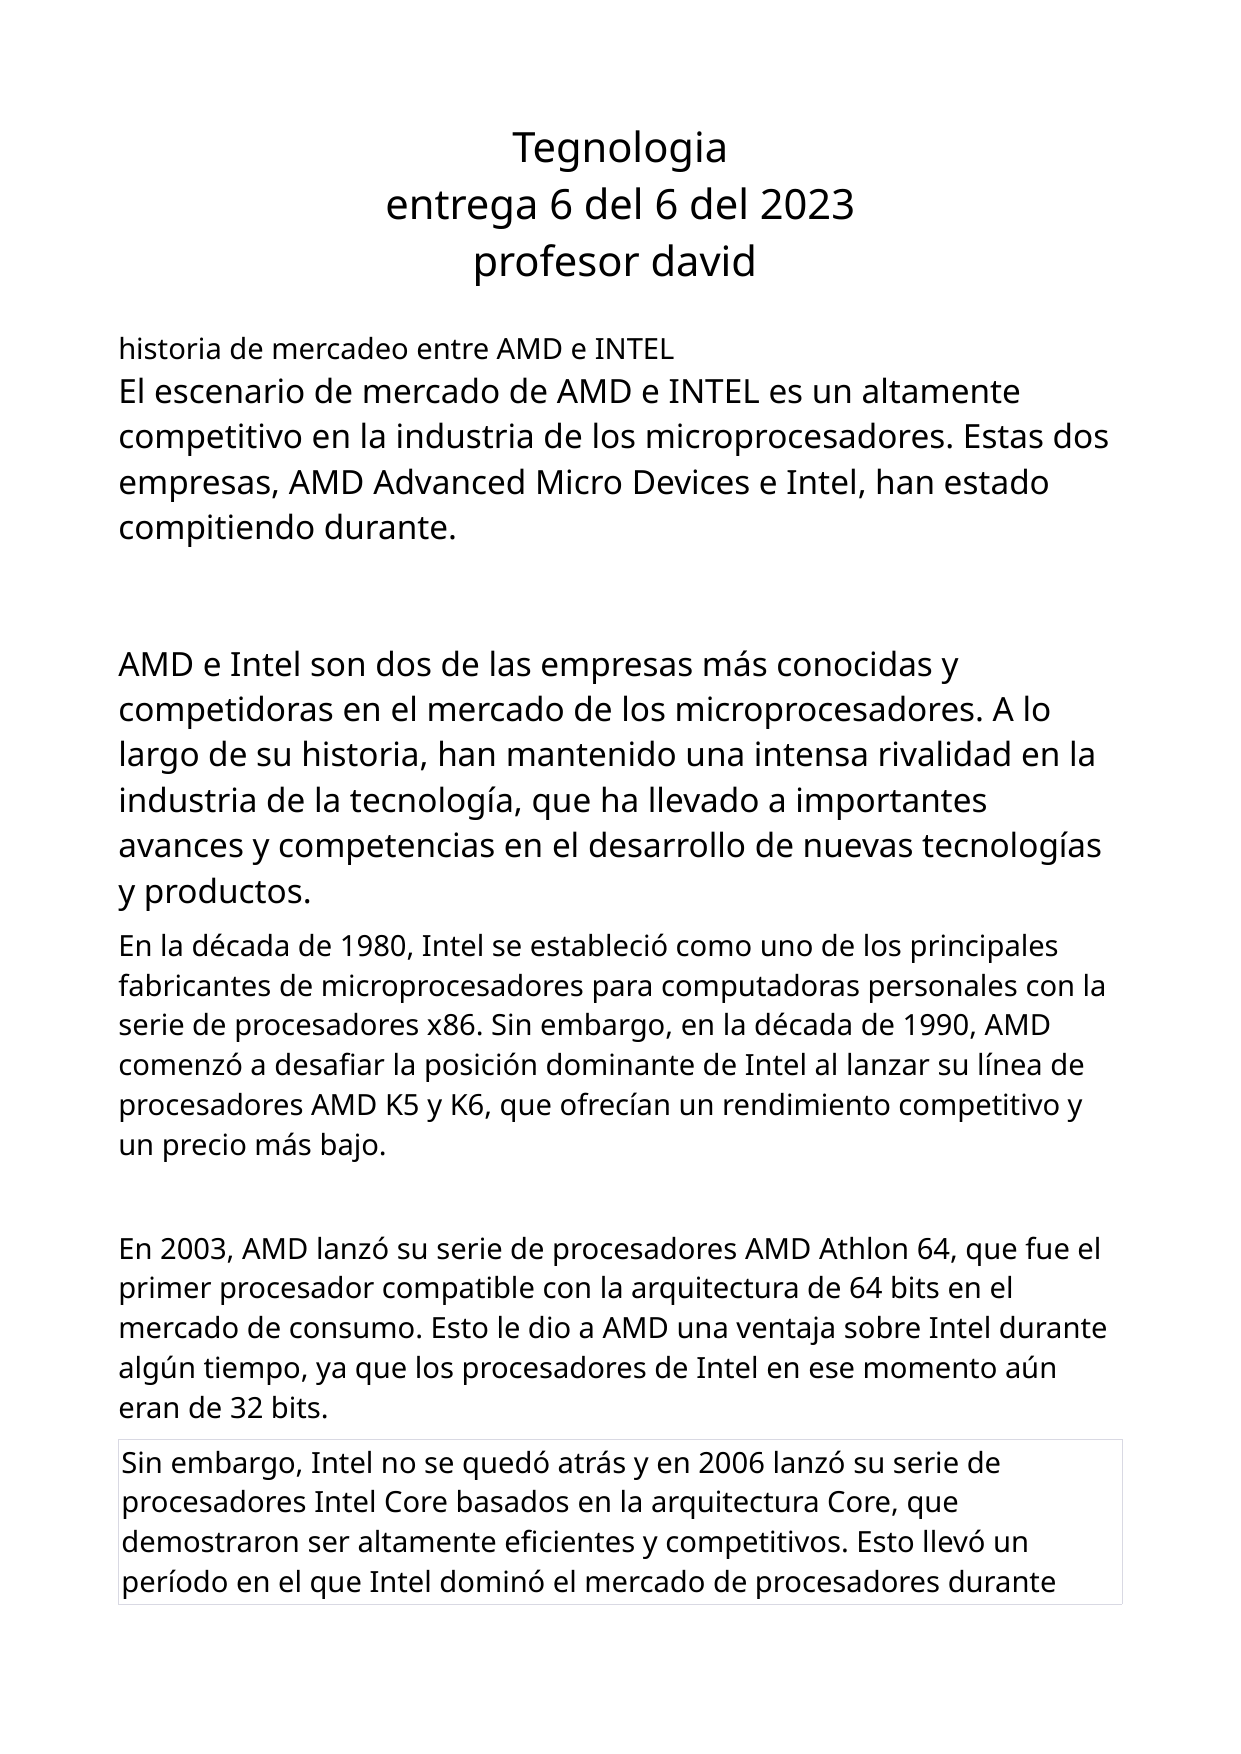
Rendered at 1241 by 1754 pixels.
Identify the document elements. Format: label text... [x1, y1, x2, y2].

text historia de mercadeo entre AMD e INTEL [118, 328, 1122, 368]
text Tegnologia [118, 118, 1122, 175]
text Sin embargo, Intel no se quedó atrás y en 2006 lanzó su serie de procesadores Intel Core basados ​​en la arquitectura Core, que demostraron ser altamente eficientes y competitivos. Esto llevó un período en el que Intel dominó el mercado de procesadores durante [119, 1440, 1122, 1604]
text En 2003, AMD lanzó su serie de procesadores AMD Athlon 64, que fue el primer procesador compatible con la arquitectura de 64 bits en el mercado de consumo. Esto le dio a AMD una ventaja sobre Intel durante algún tiempo, ya que los procesadores de Intel en ese momento aún eran de 32 bits. [118, 1228, 1122, 1427]
text AMD e Intel son dos de las empresas más conocidas y competidoras en el mercado de los microprocesadores. A lo largo de su historia, han mantenido una intensa rivalidad en la industria de la tecnología, que ha llevado a importantes avances y competencias en el desarrollo de nuevas tecnologías y productos. [118, 640, 1122, 913]
text En la década de 1980, Intel se estableció como uno de los principales fabricantes de microprocesadores para computadoras personales con la serie de procesadores x86. Sin embargo, en la década de 1990, AMD comenzó a desafiar la posición dominante de Intel al lanzar su línea de procesadores AMD K5 y K6, que ofrecían un rendimiento competitivo y un precio más bajo. [118, 925, 1122, 1163]
text profesor david [118, 232, 1122, 288]
text El escenario de mercado de AMD e INTEL es un altamente competitivo en la industria de los microprocesadores. Estas dos empresas, AMD Advanced Micro Devices e Intel, han estado compitiendo durante. [118, 368, 1122, 549]
text entrega 6 del 6 del 2023 [118, 175, 1122, 232]
